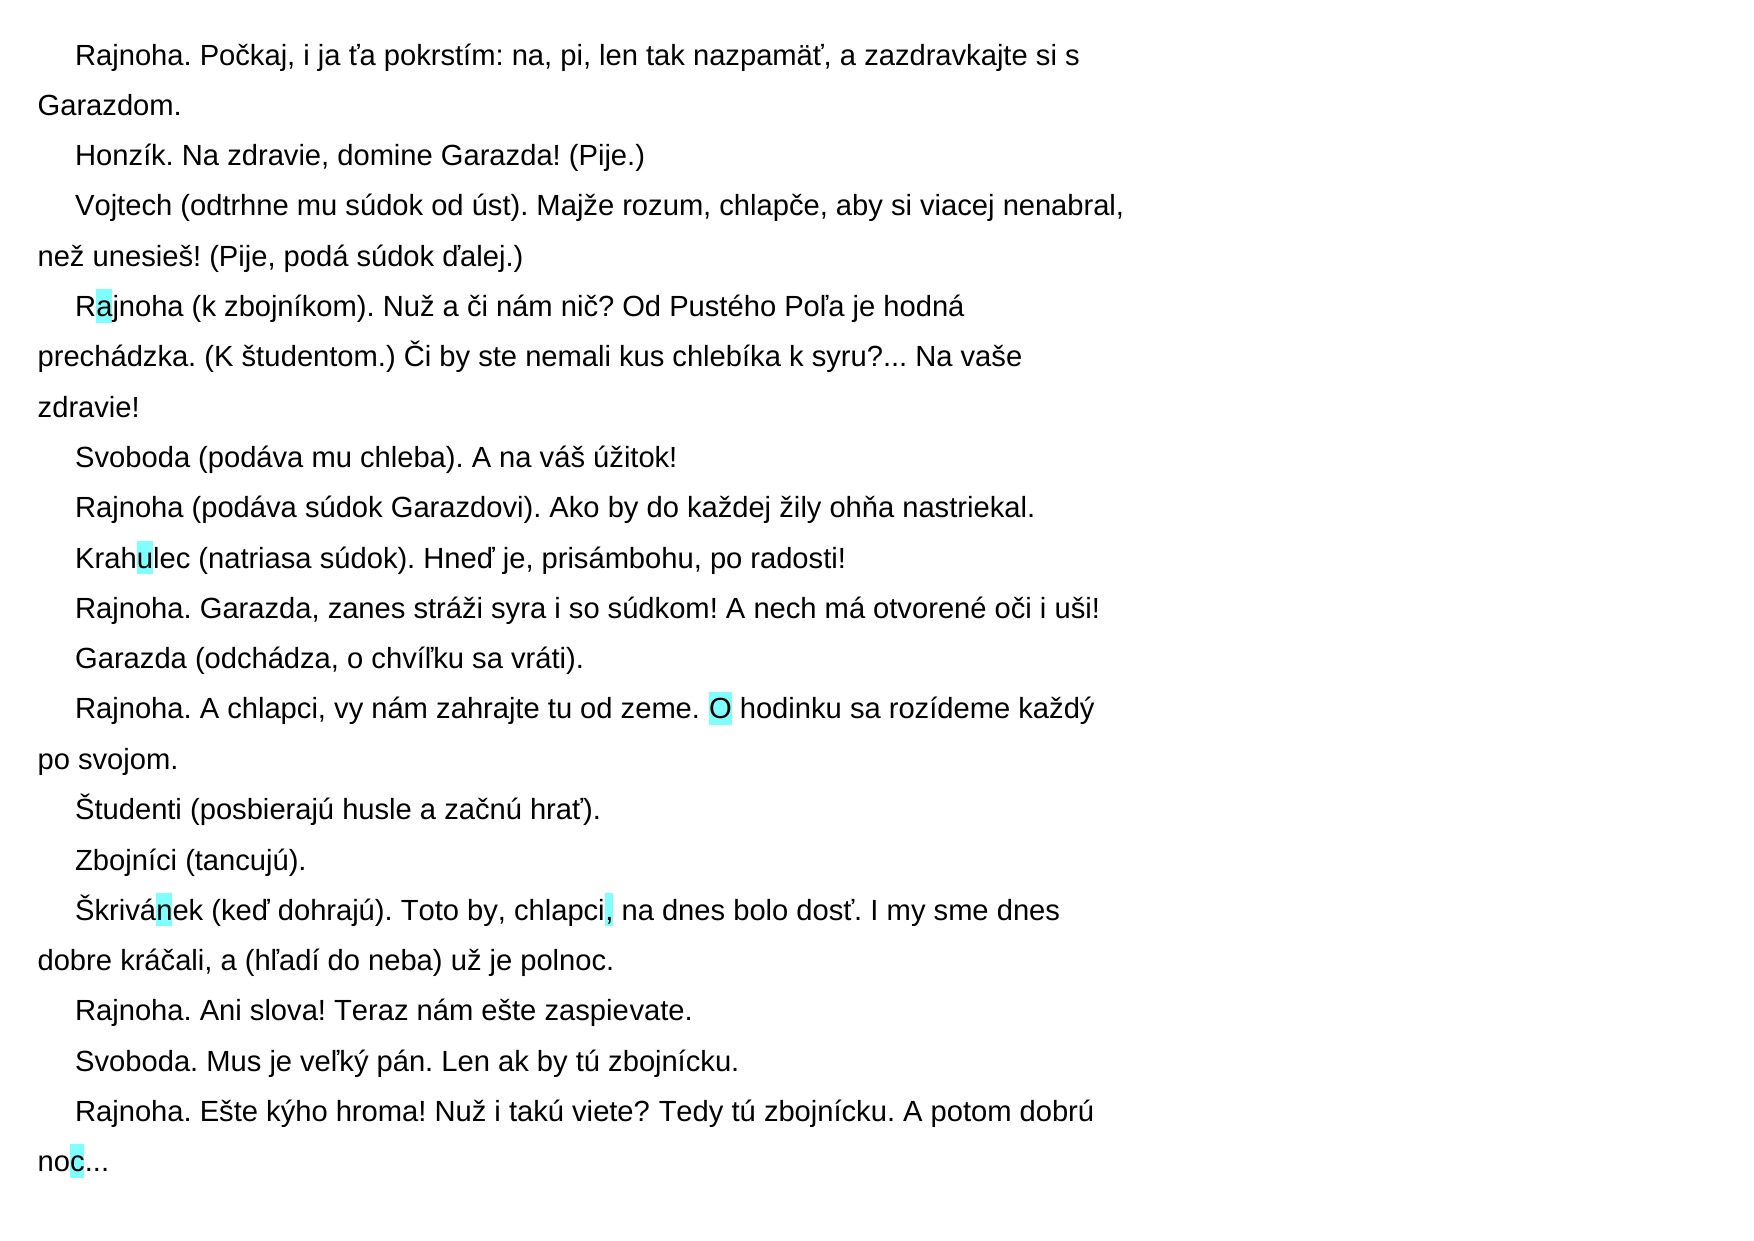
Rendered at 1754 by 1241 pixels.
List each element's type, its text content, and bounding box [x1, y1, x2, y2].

text Rajnoha (podáva súdok Garazdovi). Ako by do každej žily ohňa nastriekal. [37, 490, 1130, 524]
text Rajnoha. Počkaj, i ja ťa pokrstím: na, pi, len tak nazpamäť, a zazdravkajte si s Garazdom. [37, 37, 1130, 121]
text Rajnoha (k zbojníkom). Nuž a či nám nič? Od Pustého Poľa je hodná prechádzka. (K štu­dentom.) Či by ste nemali kus chlebíka k syru?... Na vaše zdravie! [37, 289, 1130, 423]
text Honzík. Na zdravie, domine Garazda! (Pije.) [37, 138, 1130, 172]
text Krahulec (natriasa súdok). Hneď je, prisámbohu, po radosti! [37, 541, 1130, 574]
text Rajnoha. A chlapci, vy nám zahrajte tu od zeme. O hodinku sa rozídeme každý po svojom. [37, 692, 1130, 775]
text Študenti (posbierajú husle a začnú hrať). [37, 792, 1130, 826]
text Svoboda (podáva mu chleba). A na váš úžitok! [37, 440, 1130, 473]
text Svoboda. Mus je veľký pán. Len ak by tú zbojnícku. [37, 1044, 1130, 1077]
text Škrivánek (keď dohrajú). Toto by, chlapci, na dnes bolo dosť. I my sme dnes dobre kráčali, a (hľadí do neba) už je polnoc. [37, 893, 1130, 977]
text Rajnoha. Ešte kýho hroma! Nuž i takú viete? Tedy tú zbojnícku. A potom dobrú noc... [37, 1094, 1130, 1178]
text Garazda (odchádza, o chvíľku sa vráti). [37, 641, 1130, 675]
text Vojtech (odtrhne mu súdok od úst). Majže rozum, chlapče, aby si viacej nenabral, než unesieš! (Pije, podá súdok ďalej.) [37, 188, 1130, 272]
text Rajnoha. Garazda, zanes stráži syra i so súdkom! A nech má otvorené oči i uši! [37, 591, 1130, 624]
text Rajnoha. Ani slova! Teraz nám ešte zaspie­vate. [37, 993, 1130, 1027]
text Zbojníci (tancujú). [37, 842, 1130, 876]
